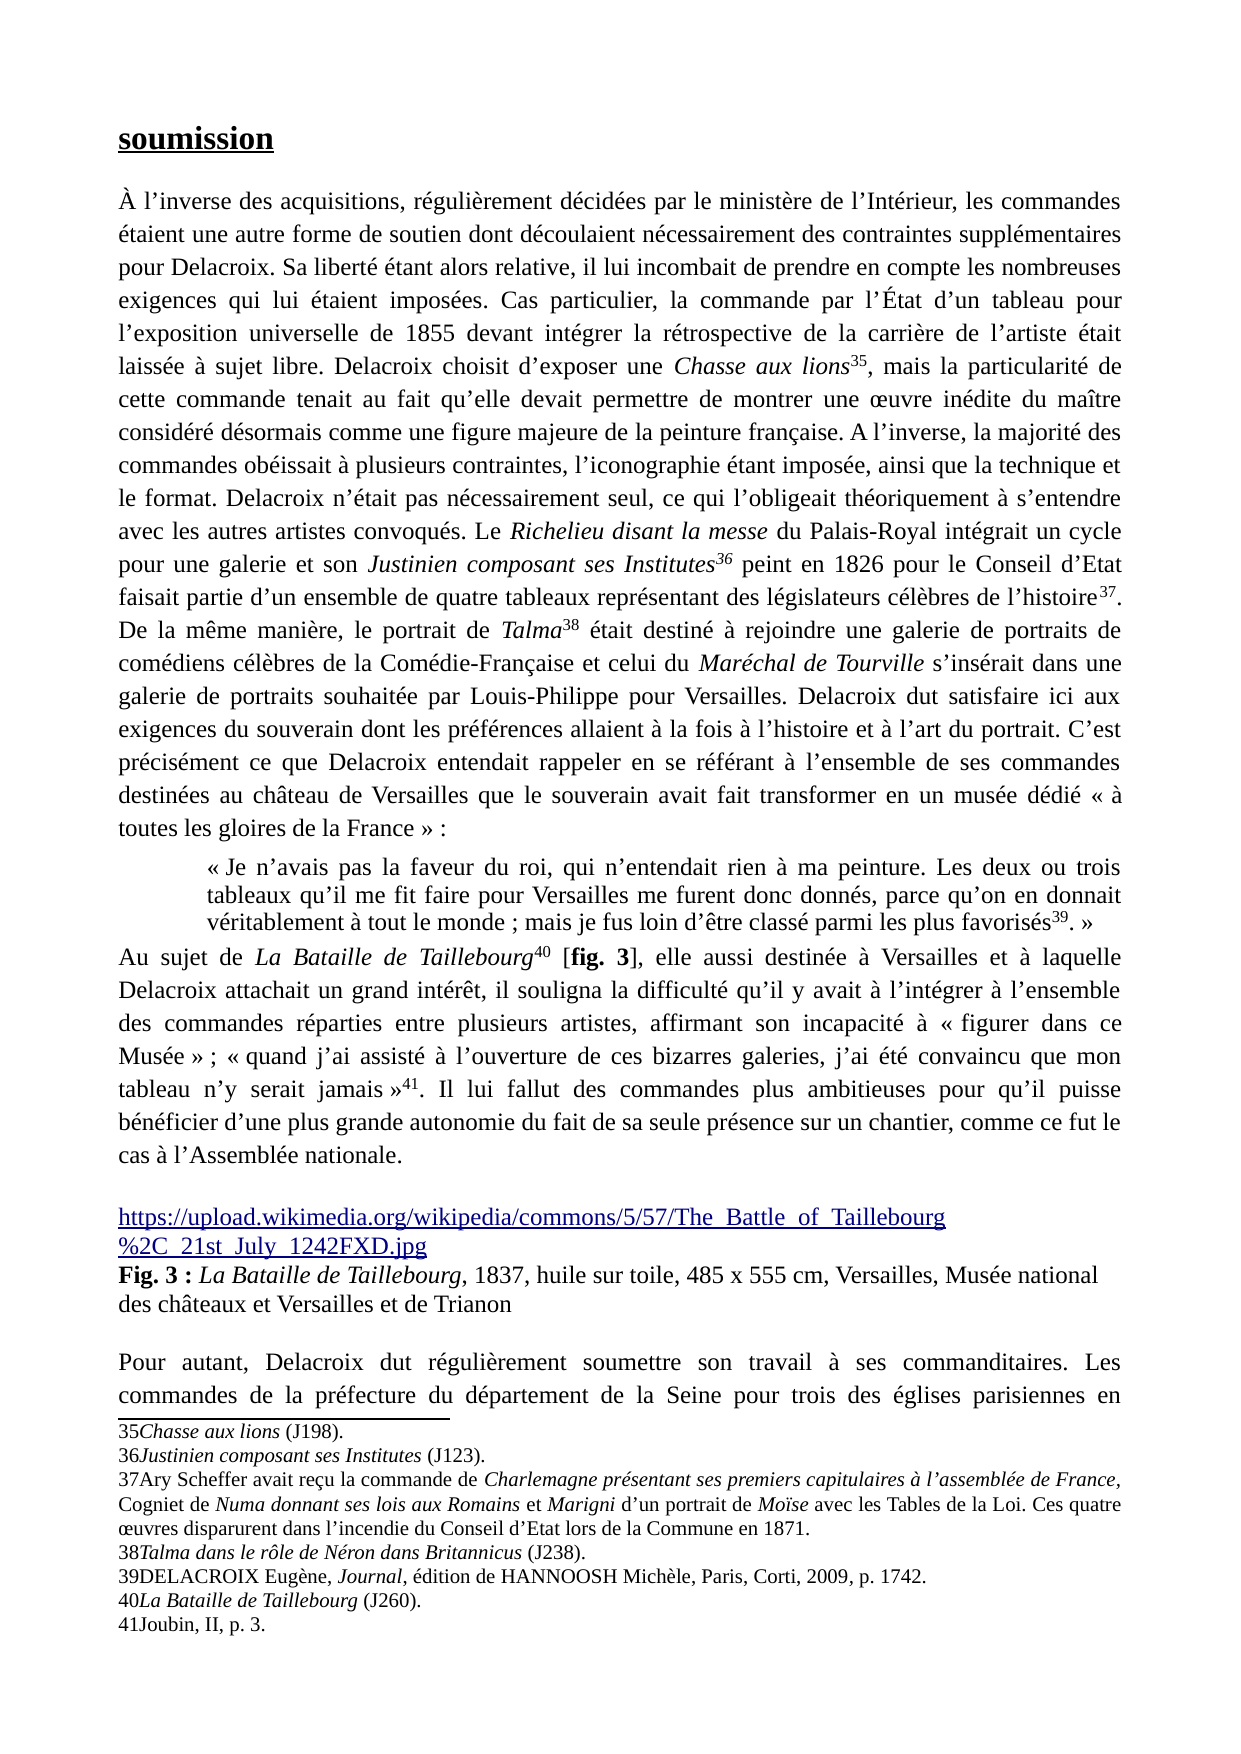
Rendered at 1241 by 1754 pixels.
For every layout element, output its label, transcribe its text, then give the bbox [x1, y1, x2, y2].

text Talma dans le rôle de Néron dans Britannicus (J238). [118, 1539, 1122, 1564]
text Ary Scheffer avait reçu la commande de Charlemagne présentant ses premiers capitulaires à l’assemblée de France, Cogniet de Numa donnant ses lois aux Romains et Marigni d’un portrait de Moïse avec les Tables de la Loi. Ces quatre œuvres disparurent dans l’incendie du Conseil d’Etat lors de la Commune en 1871. [118, 1467, 1122, 1539]
text À l’inverse des acquisitions, régulièrement décidées par le ministère de l’Intérieur, les commandes étaient une autre forme de soutien dont découlaient nécessairement des contraintes supplémentaires pour Delacroix. Sa liberté étant alors relative, il lui incombait de prendre en compte les nombreuses exigences qui lui étaient imposées. Cas particulier, la commande par l’état d’un tableau pour l’exposition universelle de 1855 devant intégrer la rétrospective de la carrière de l’artiste était laissée à sujet libre. Delacroix choisit d’exposer une Chasse aux lions, mais la particularité de cette commande tenait au fait qu’elle devait permettre de montrer une œuvre inédite du maître considéré désormais comme une figure majeure de la peinture française. A l’inverse, la majorité des commandes obéissait à plusieurs contraintes, l’iconographie étant imposée, ainsi que la technique et le format. Delacroix n’était pas nécessairement seul, ce qui l’obligeait théoriquement à s’entendre avec les autres artistes convoqués. Le Richelieu disant la messe du Palais-Royal intégrait un cycle pour une galerie et son Justinien composant ses Institutes peint en 1826 pour le Conseil d’Etat faisait partie d’un ensemble de quatre tableaux représentant des législateurs célèbres de l’histoire. De la même manière, le portrait de Talma était destiné à rejoindre une galerie de portraits de comédiens célèbres de la Comédie-Française et celui du Maréchal de Tourville s’insérait dans une galerie de portraits souhaitée par Louis-Philippe pour Versailles. Delacroix dut satisfaire ici aux exigences du souverain dont les préférences allaient à la fois à l’histoire et à l’art du portrait. C’est précisément ce que Delacroix entendait rappeler en se référant à l’ensemble de ses commandes destinées au château de Versailles que le souverain avait fait transformer en un musée dédié « à toutes les gloires de la France » : [118, 186, 1122, 842]
text Au sujet de La Bataille de Taillebourg [fig. 3], elle aussi destinée à Versailles et à laquelle Delacroix attachait un grand intérêt, il souligna la difficulté qu’il y avait à l’intégrer à l’ensemble des commandes réparties entre plusieurs artistes, affirmant son incapacité à « figurer dans ce Musée » ; « quand j’ai assisté à l’ouverture de ces bizarres galeries, j’ai été convaincu que mon tableau n’y serait jamais ». Il lui fallut des commandes plus ambitieuses pour qu’il puisse bénéficier d’une plus grande autonomie du fait de sa seule présence sur un chantier, comme ce fut le cas à l’Assemblée nationale. [118, 942, 1122, 1169]
text DELACROIX Eugène, Journal, édition de HANNOOSH Michèle, Paris, Corti, 2009, p. 1742. [118, 1564, 1122, 1588]
subtitle soumission [118, 118, 1122, 156]
text Joubin, II, p. 3. [118, 1612, 1122, 1636]
text Chasse aux lions (J198). [118, 1419, 1122, 1443]
text « Je n’avais pas la faveur du roi, qui n’entendait rien à ma peinture. Les deux ou trois tableaux qu’il me fit faire pour Versailles me furent donc donnés, parce qu’on en donnait véritablement à tout le monde ; mais je fus loin d’être classé parmi les plus favorisés. » [207, 852, 1122, 936]
text La Bataille de Taillebourg (J260). [118, 1588, 1122, 1612]
text https://upload.wikimedia.org/wikipedia/commons/5/57/The_Battle_of_Taillebourg%2C_21st_July_1242FXD.jpg Fig. 3 : La Bataille de Taillebourg, 1837, huile sur toile, 485 x 555 cm, Versailles, Musée national des châteaux et Versailles et de Trianon [118, 1202, 1122, 1317]
text Justinien composant ses Institutes (J123). [118, 1443, 1122, 1467]
text Pour autant, Delacroix dut régulièrement soumettre son travail à ses commanditaires. Les commandes de la préfecture du département de la Seine pour trois des églises parisiennes en [118, 1347, 1122, 1409]
